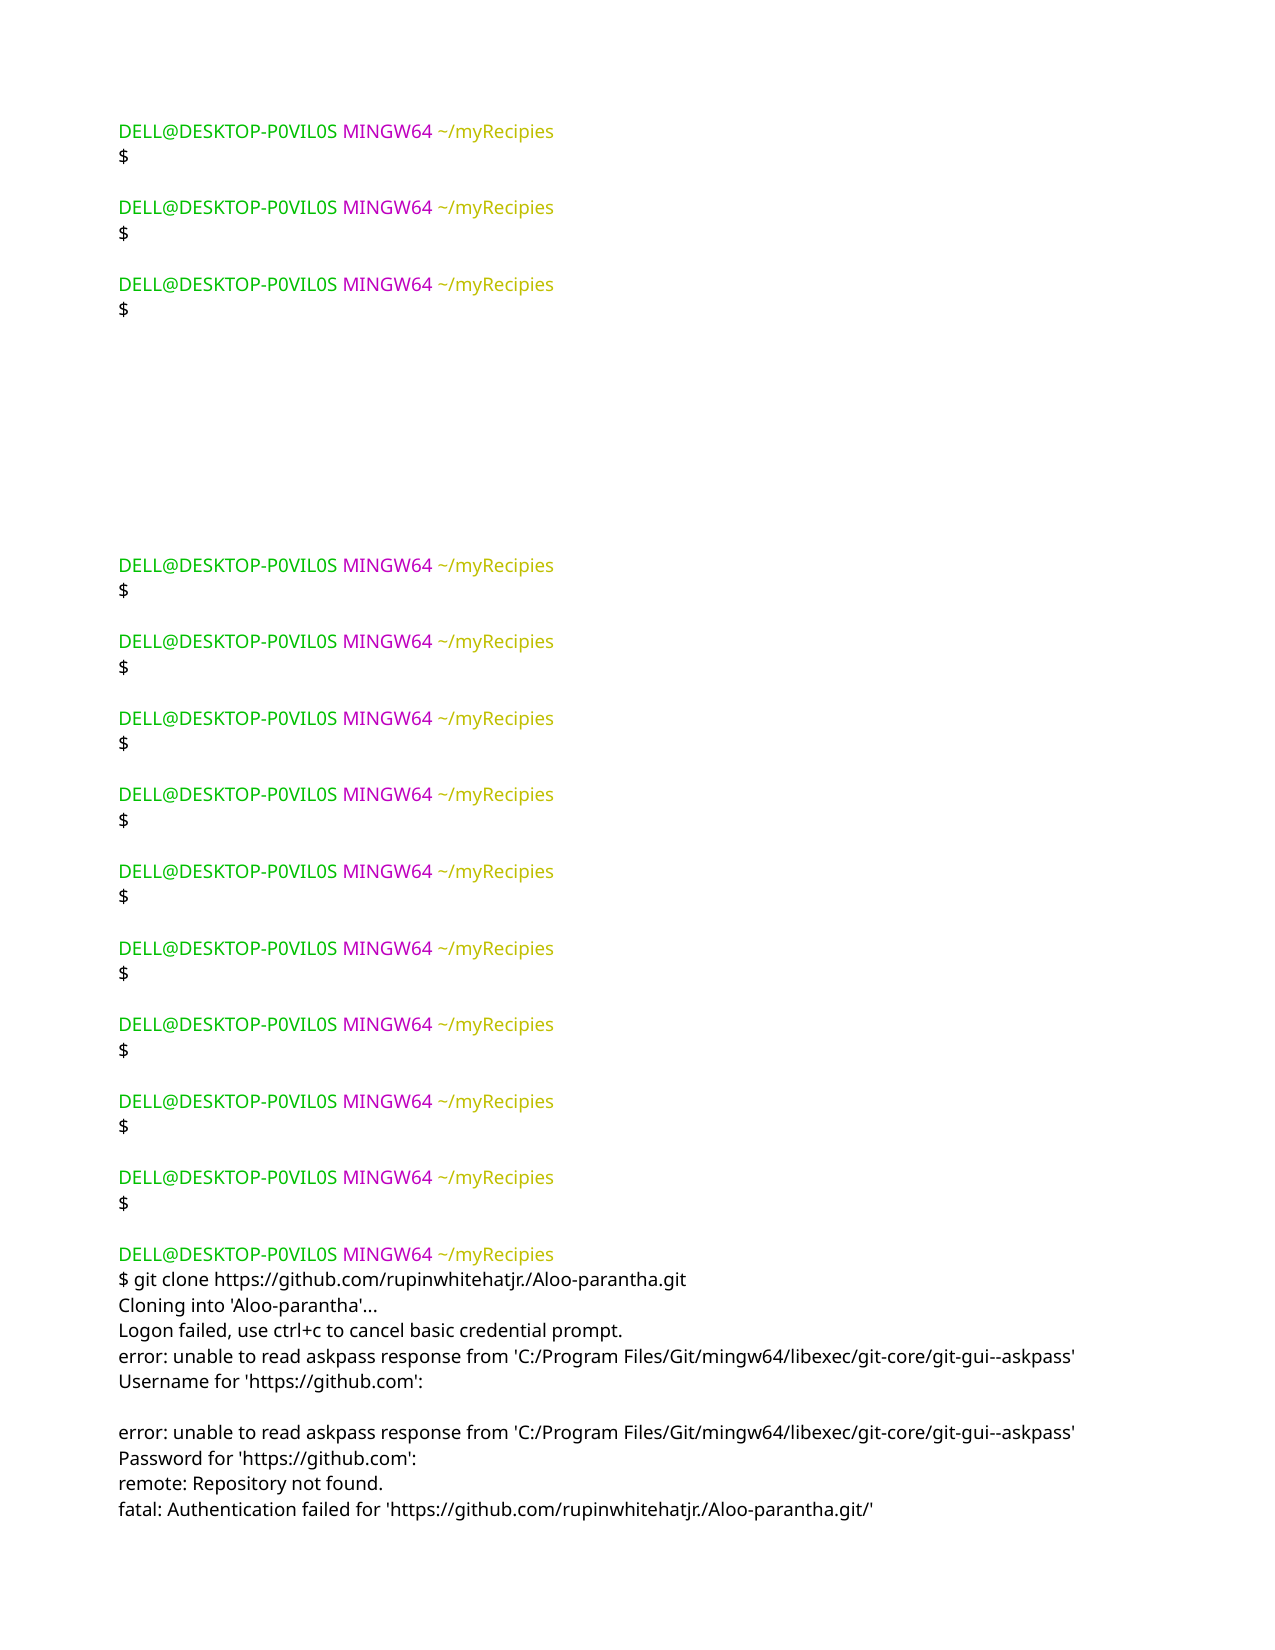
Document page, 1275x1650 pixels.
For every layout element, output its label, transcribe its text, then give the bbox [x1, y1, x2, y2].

text $ [118, 220, 1157, 246]
text Password for 'https://github.com': [118, 1445, 1157, 1471]
text error: unable to read askpass response from 'C:/Program Files/Git/mingw64/libexec/git-core/git-gui--askpass' [118, 1343, 1157, 1369]
text error: unable to read askpass response from 'C:/Program Files/Git/mingw64/libexec/git-core/git-gui--askpass' [118, 1420, 1157, 1445]
text DELL@DESKTOP-P0VIL0S MINGW64 ~/myRecipies [118, 782, 1157, 807]
text DELL@DESKTOP-P0VIL0S MINGW64 ~/myRecipies [118, 1011, 1157, 1037]
text $ [118, 731, 1157, 756]
text DELL@DESKTOP-P0VIL0S MINGW64 ~/myRecipies [118, 1088, 1157, 1113]
text DELL@DESKTOP-P0VIL0S MINGW64 ~/myRecipies [118, 858, 1157, 884]
text DELL@DESKTOP-P0VIL0S MINGW64 ~/myRecipies [118, 271, 1157, 297]
text DELL@DESKTOP-P0VIL0S MINGW64 ~/myRecipies [118, 552, 1157, 577]
text $ [118, 1190, 1157, 1216]
text $ [118, 297, 1157, 322]
text DELL@DESKTOP-P0VIL0S MINGW64 ~/myRecipies [118, 195, 1157, 220]
text Username for 'https://github.com': [118, 1369, 1157, 1394]
text $ [118, 144, 1157, 169]
text $ [118, 1113, 1157, 1139]
text DELL@DESKTOP-P0VIL0S MINGW64 ~/myRecipies [118, 705, 1157, 731]
text DELL@DESKTOP-P0VIL0S MINGW64 ~/myRecipies [118, 118, 1157, 144]
text $ [118, 577, 1157, 603]
text $ [118, 884, 1157, 909]
text $ [118, 654, 1157, 679]
text DELL@DESKTOP-P0VIL0S MINGW64 ~/myRecipies [118, 1164, 1157, 1190]
text DELL@DESKTOP-P0VIL0S MINGW64 ~/myRecipies [118, 1241, 1157, 1267]
text $ [118, 807, 1157, 833]
text DELL@DESKTOP-P0VIL0S MINGW64 ~/myRecipies [118, 935, 1157, 960]
text Logon failed, use ctrl+c to cancel basic credential prompt. [118, 1318, 1157, 1343]
text $ [118, 960, 1157, 986]
text $ git clone https://github.com/rupinwhitehatjr./Aloo-parantha.git [118, 1267, 1157, 1292]
text Cloning into 'Aloo-parantha'... [118, 1292, 1157, 1318]
text DELL@DESKTOP-P0VIL0S MINGW64 ~/myRecipies [118, 628, 1157, 654]
text $ [118, 1037, 1157, 1062]
text fatal: Authentication failed for 'https://github.com/rupinwhitehatjr./Aloo-parantha.git/' [118, 1496, 1157, 1522]
text remote: Repository not found. [118, 1471, 1157, 1496]
